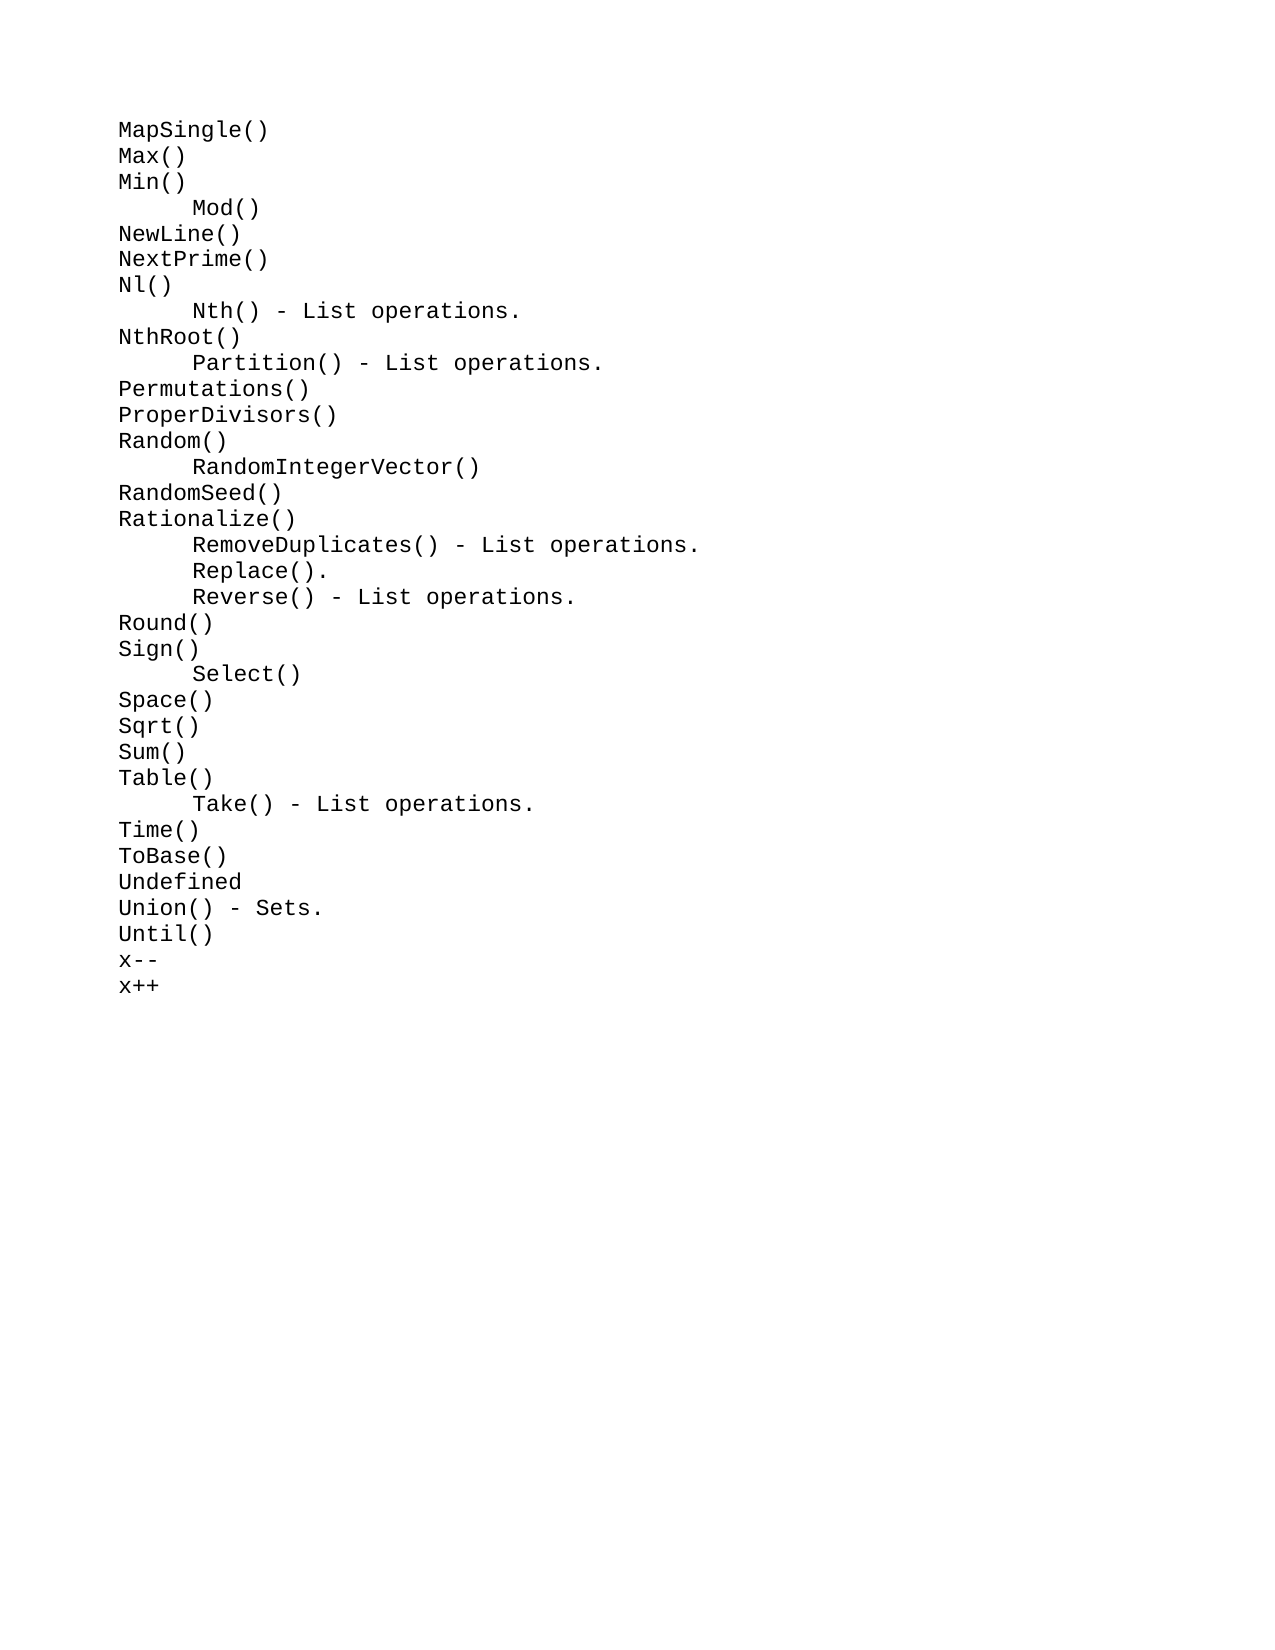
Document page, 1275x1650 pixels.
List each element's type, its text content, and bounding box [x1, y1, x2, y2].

text Max() [118, 144, 1157, 170]
text Nth() - List operations. [118, 300, 1157, 326]
text Mod() [118, 196, 1157, 222]
text Permutations() [118, 377, 1157, 403]
text Partition() - List operations. [118, 352, 1157, 377]
text ProperDivisors() [118, 403, 1157, 429]
text Nl() [118, 274, 1157, 300]
text Sign() [118, 637, 1157, 663]
text Undefined [118, 870, 1157, 896]
text Table() [118, 767, 1157, 792]
text Select() [118, 663, 1157, 689]
text NextPrime() [118, 248, 1157, 274]
text RandomSeed() [118, 481, 1157, 507]
text Round() [118, 611, 1157, 637]
text Until() [118, 922, 1157, 948]
text Sum() [118, 741, 1157, 767]
text x-- [118, 948, 1157, 974]
text Union() - Sets. [118, 896, 1157, 922]
text Reverse() - List operations. [118, 585, 1157, 611]
text NthRoot() [118, 326, 1157, 352]
text MapSingle() [118, 118, 1157, 144]
text ToBase() [118, 844, 1157, 870]
text Take() - List operations. [118, 792, 1157, 818]
text Time() [118, 818, 1157, 844]
text NewLine() [118, 222, 1157, 248]
text Random() [118, 429, 1157, 455]
text Min() [118, 170, 1157, 196]
text RemoveDuplicates() - List operations. [118, 533, 1157, 559]
text Replace(). [118, 559, 1157, 585]
text Space() [118, 689, 1157, 715]
text x++ [118, 974, 1157, 1000]
text RandomIntegerVector() [118, 455, 1157, 481]
text Rationalize() [118, 507, 1157, 533]
text Sqrt() [118, 715, 1157, 741]
